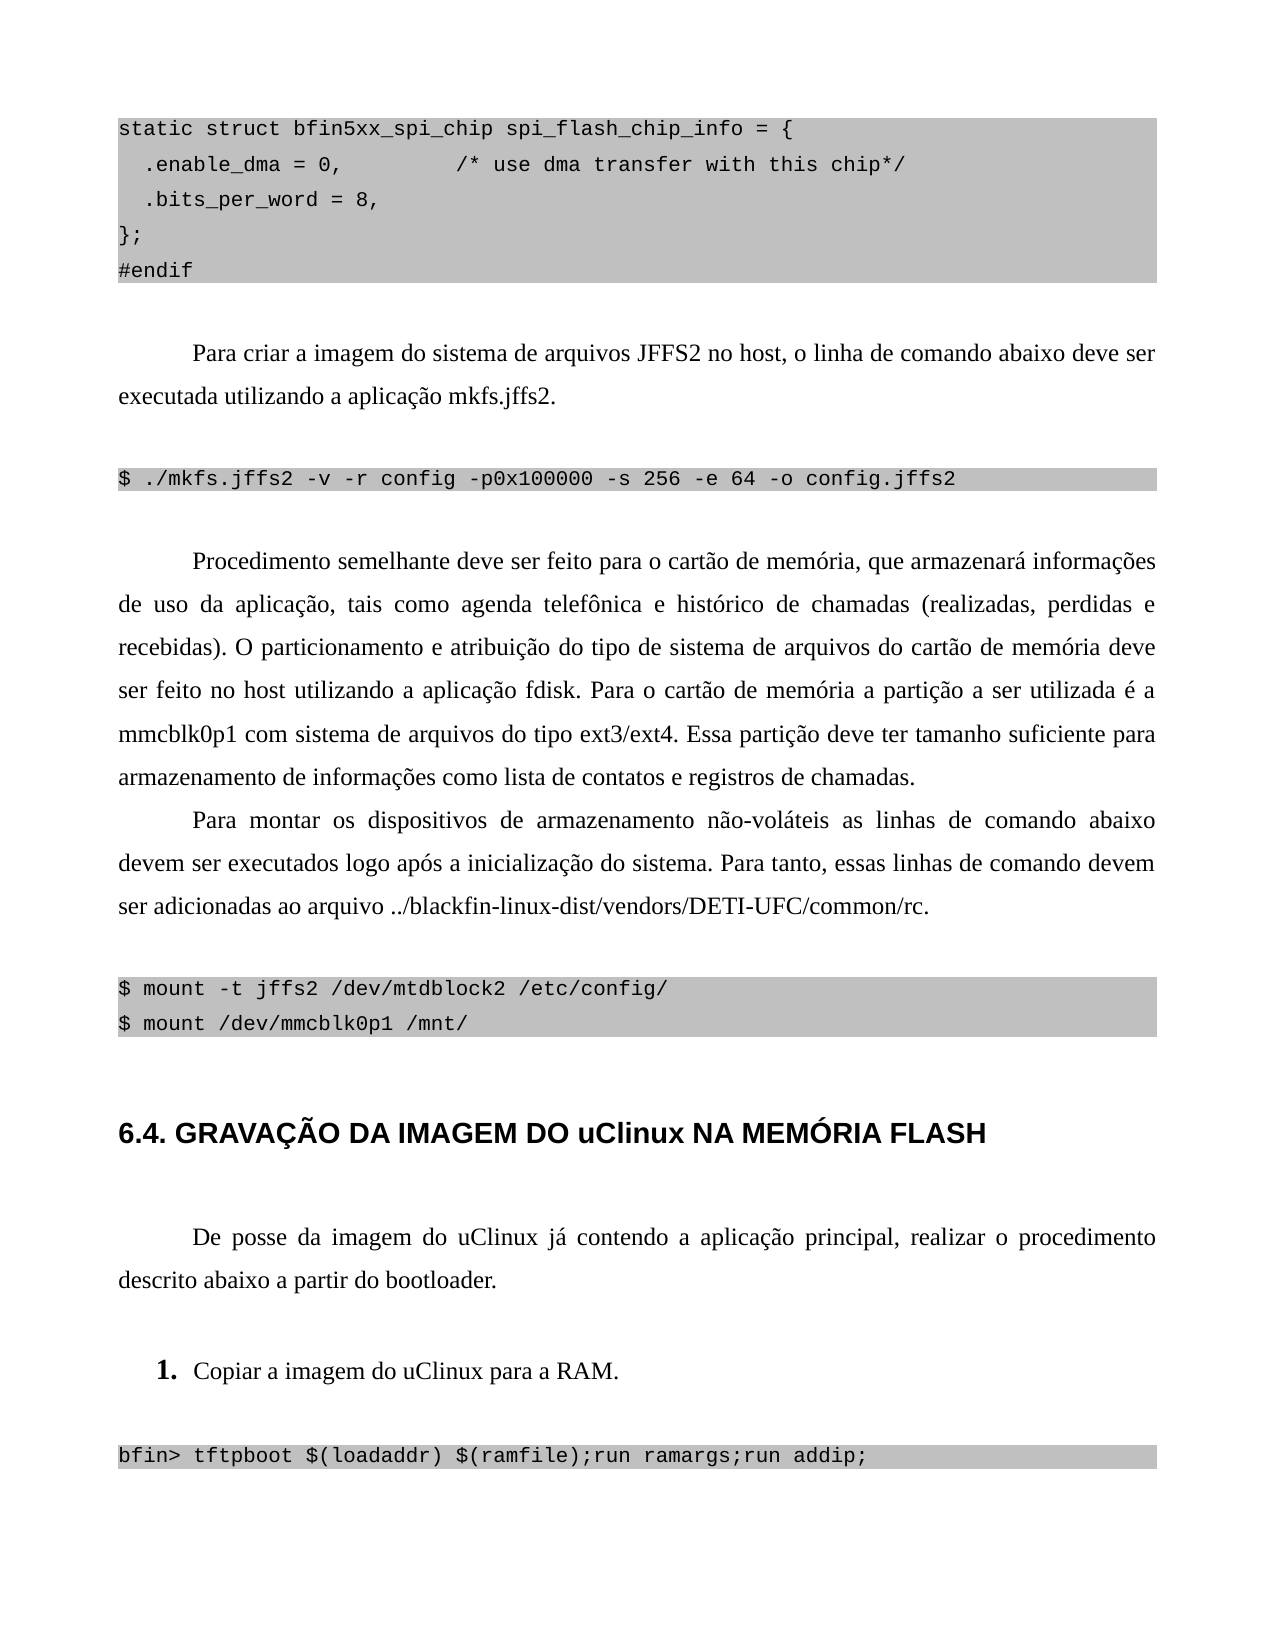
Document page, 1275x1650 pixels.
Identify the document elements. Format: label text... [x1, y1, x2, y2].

text Procedimento semelhante deve ser feito para o cartão de memória, que armazenará informações de uso da aplicação, tais como agenda telefônica e histórico de chamadas (realizadas, perdidas e recebidas). O particionamento e atribuição do tipo de sistema de arquivos do cartão de memória deve ser feito no host utilizando a aplicação fdisk. Para o cartão de memória a partição a ser utilizada é a mmcblk0p1 com sistema de arquivos do tipo ext3/ext4. Essa partição deve ter tamanho suficiente para armazenamento de informações como lista de contatos e registros de chamadas. [118, 546, 1157, 791]
text $ ./mkfs.jffs2 -v -r config -p0x100000 -s 256 -e 64 -o config.jffs2 [118, 468, 1157, 491]
text $ mount -t jffs2 /dev/mtdblock2 /etc/config/ [118, 977, 1157, 1001]
text .enable_dma = 0, /* use dma transfer with this chip*/ [118, 153, 1157, 177]
text static struct bfin5xx_spi_chip spi_flash_chip_info = { [118, 118, 1157, 142]
subtitle 6.4. GRAVAÇÃO DA IMAGEM DO uClinux NA MEMÓRIA FLASH [118, 1116, 1157, 1150]
text #endif [118, 260, 1157, 283]
text }; [118, 224, 1157, 248]
text bfin> tftpboot $(loadaddr) $(ramfile);run ramargs;run addip; [118, 1445, 1157, 1469]
text Para criar a imagem do sistema de arquivos JFFS2 no host, o linha de comando abaixo deve ser executada utilizando a aplicação mkfs.jffs2. [118, 338, 1157, 410]
list Copiar a imagem do uClinux para a RAM. [156, 1352, 1157, 1385]
text .bits_per_word = 8, [118, 189, 1157, 213]
text Para montar os dispositivos de armazenamento não-voláteis as linhas de comando abaixo devem ser executados logo após a inicialização do sistema. Para tanto, essas linhas de comando devem ser adicionadas ao arquivo ../blackfin-linux-dist/vendors/DETI-UFC/common/rc. [118, 805, 1157, 920]
text $ mount /dev/mmcblk0p1 /mnt/ [118, 1013, 1157, 1037]
text De posse da imagem do uClinux já contendo a aplicação principal, realizar o procedimento descrito abaixo a partir do bootloader. [118, 1222, 1157, 1294]
